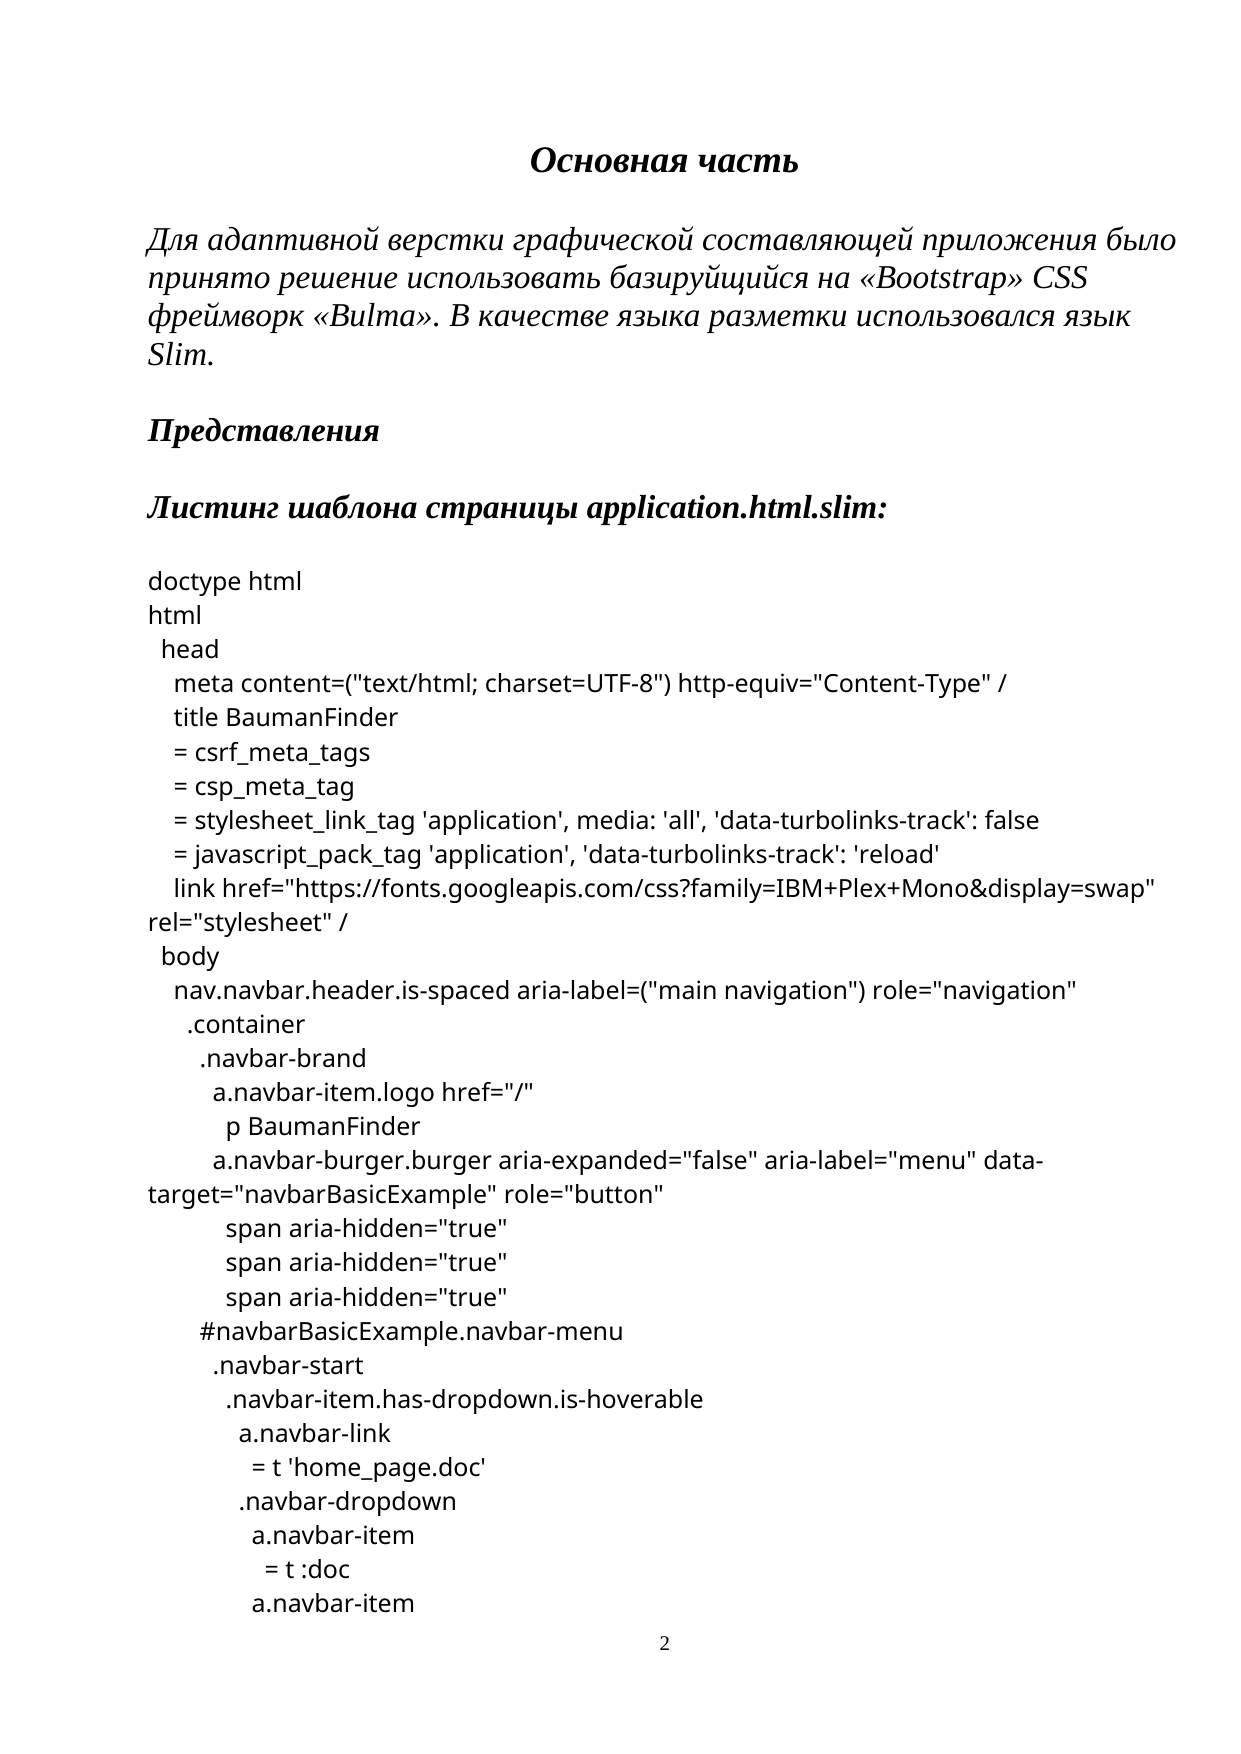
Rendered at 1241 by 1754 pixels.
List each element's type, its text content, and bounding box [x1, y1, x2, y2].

text body [148, 938, 1181, 973]
text = csp_meta_tag [148, 768, 1181, 802]
text a.navbar-burger.burger aria-expanded="false" aria-label="menu" data-target="navbarBasicExample" role="button" [148, 1143, 1181, 1211]
text .navbar-item.has-dropdown.is-hoverable [148, 1381, 1181, 1415]
text doctype html [148, 564, 1181, 598]
text a.navbar-item [148, 1518, 1181, 1552]
text head [148, 632, 1181, 666]
text = csrf_meta_tags [148, 734, 1181, 768]
text = t :doc [148, 1552, 1181, 1586]
text a.navbar-link [148, 1415, 1181, 1449]
text title BaumanFinder [148, 700, 1181, 734]
text a.navbar-item [148, 1586, 1181, 1620]
text .navbar-brand [148, 1041, 1181, 1075]
text .container [148, 1007, 1181, 1041]
text Для адаптивной верстки графической составляющей приложения было принято решение использовать базируйщийся на «Bootstrap» CSS фреймворк «Bulma». В качестве языка разметки использовался язык Slim. [148, 219, 1181, 372]
text #navbarBasicExample.navbar-menu [148, 1313, 1181, 1347]
text meta content=("text/html; charset=UTF-8") http-equiv="Content-Type" / [148, 666, 1181, 700]
text .navbar-start [148, 1347, 1181, 1381]
text p BaumanFinder [148, 1109, 1181, 1143]
text = t 'home_page.doc' [148, 1449, 1181, 1483]
text nav.navbar.header.is-spaced aria-label=("main navigation") role="navigation" [148, 973, 1181, 1007]
text = stylesheet_link_tag 'application', media: 'all', 'data-turbolinks-track': false [148, 802, 1181, 836]
text Представления [148, 411, 1181, 449]
text = javascript_pack_tag 'application', 'data-turbolinks-track': 'reload' [148, 836, 1181, 870]
text span aria-hidden="true" [148, 1211, 1181, 1245]
text a.navbar-item.logo href="/" [148, 1075, 1181, 1109]
text html [148, 598, 1181, 632]
text Основная часть [148, 137, 1181, 181]
text span aria-hidden="true" [148, 1245, 1181, 1279]
text link href="https://fonts.googleapis.com/css?family=IBM+Plex+Mono&display=swap" rel="stylesheet" / [148, 870, 1181, 938]
text Листинг шаблона страницы application.html.slim: [148, 487, 1181, 526]
text span aria-hidden="true" [148, 1279, 1181, 1313]
text .navbar-dropdown [148, 1483, 1181, 1518]
